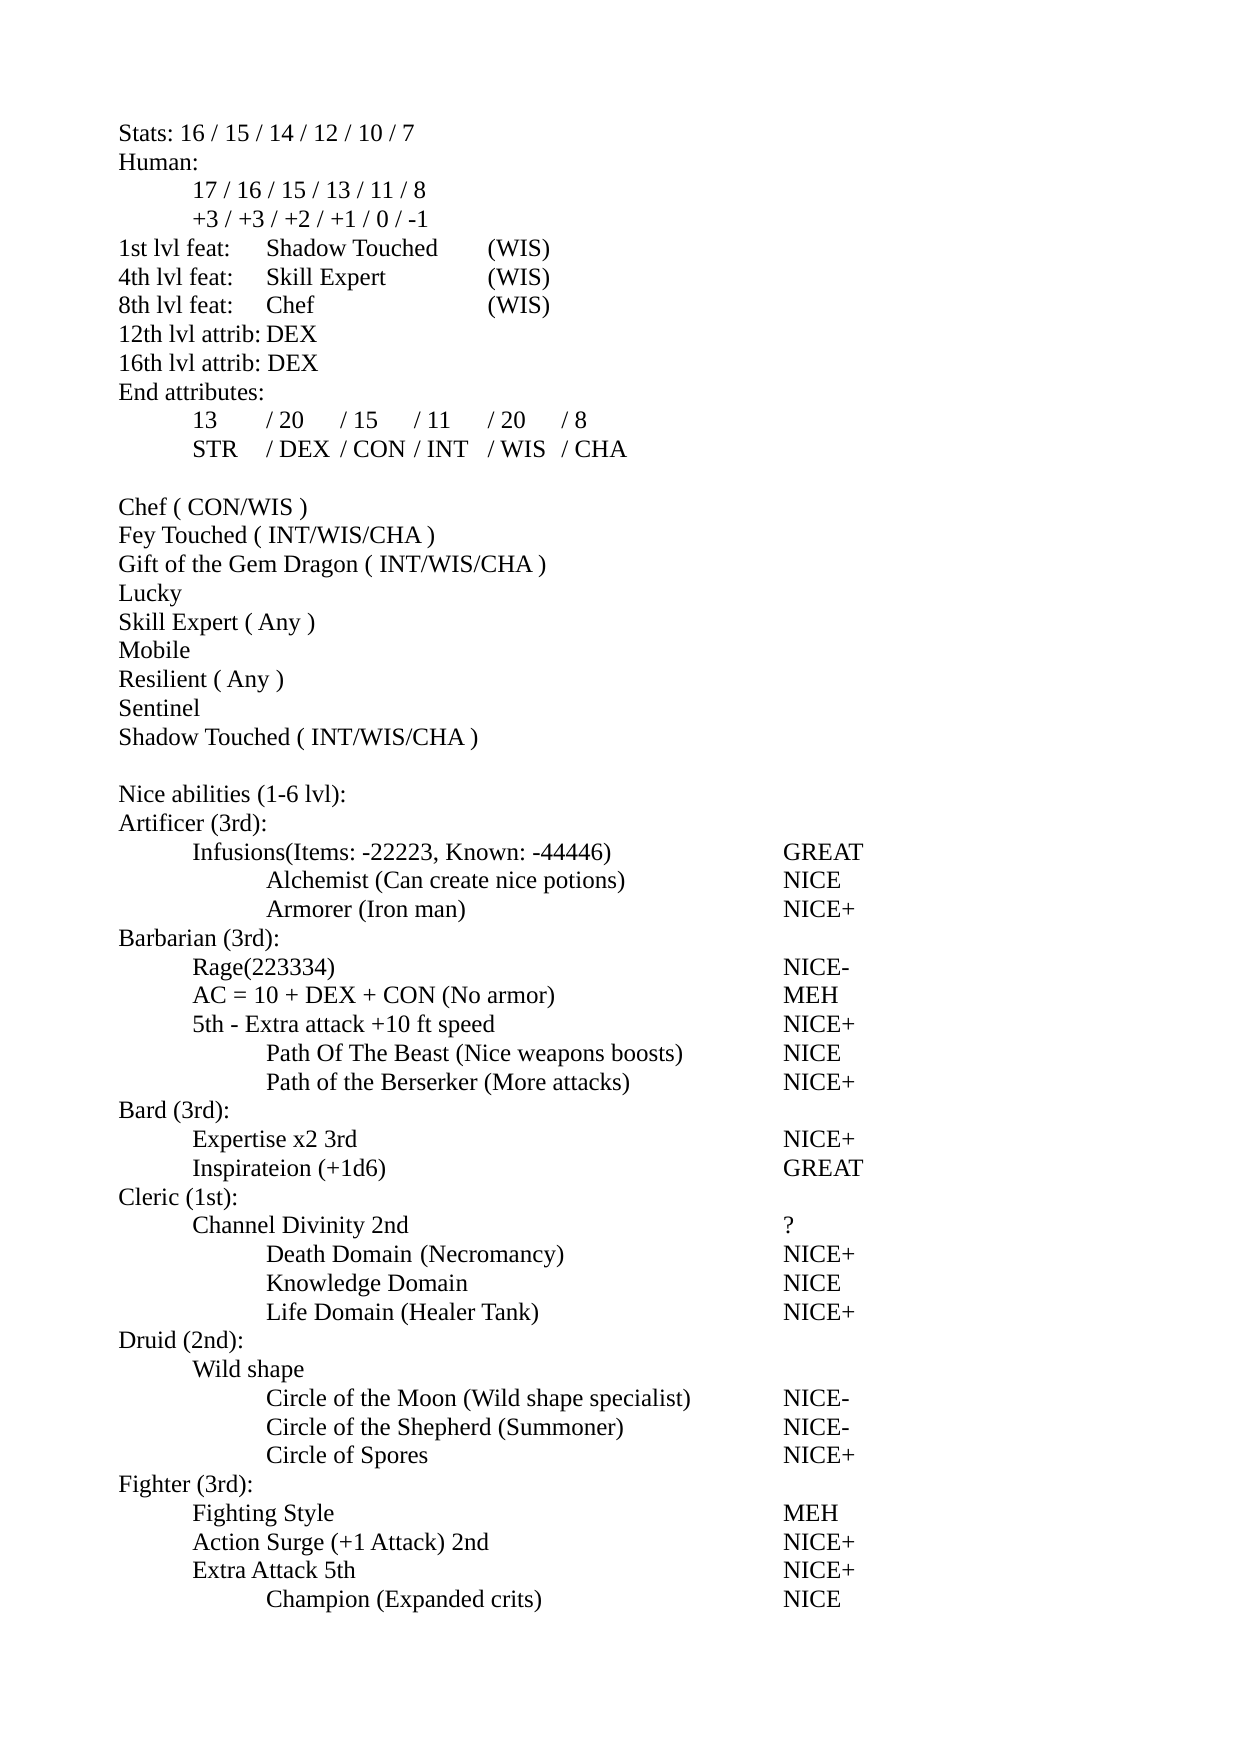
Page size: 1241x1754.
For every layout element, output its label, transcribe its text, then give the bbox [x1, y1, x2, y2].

text 1st lvl feat: Shadow Touched (WIS) [118, 233, 1122, 262]
text Barbarian (3rd): [118, 923, 1122, 952]
text Lucky [118, 578, 1122, 607]
text STR / DEX / CON / INT / WIS / CHA [118, 434, 1122, 463]
text Path of the Berserker (More attacks) NICE+ [118, 1067, 1122, 1096]
text Infusions(Items: -22223, Known: -44446) GREAT [118, 837, 1122, 866]
text Path Of The Beast (Nice weapons boosts) NICE [118, 1038, 1122, 1067]
text 12th lvl attrib: DEX [118, 319, 1122, 348]
text Circle of Spores NICE+ [118, 1441, 1122, 1469]
text 8th lvl feat: Chef (WIS) [118, 291, 1122, 319]
text 17 / 16 / 15 / 13 / 11 / 8 [118, 176, 1122, 204]
text Inspirateion (+1d6) GREAT [118, 1153, 1122, 1182]
text 13 / 20 / 15 / 11 / 20 / 8 [118, 406, 1122, 434]
text Champion (Expanded crits) NICE [118, 1584, 1122, 1613]
text Shadow Touched ( INT/WIS/CHA ) [118, 722, 1122, 751]
text Circle of the Shepherd (Summoner) NICE- [118, 1412, 1122, 1441]
text Cleric (1st): [118, 1182, 1122, 1211]
text Fighter (3rd): [118, 1469, 1122, 1498]
text Stats: 16 / 15 / 14 / 12 / 10 / 7 [118, 118, 1122, 147]
text Knowledge Domain NICE [118, 1268, 1122, 1297]
text Fey Touched ( INT/WIS/CHA ) [118, 521, 1122, 549]
text Death Domain (Necromancy) NICE+ [118, 1239, 1122, 1268]
text Channel Divinity 2nd ? [118, 1211, 1122, 1239]
text Circle of the Moon (Wild shape specialist) NICE- [118, 1383, 1122, 1412]
text Life Domain (Healer Tank) NICE+ [118, 1297, 1122, 1326]
text Wild shape [118, 1354, 1122, 1383]
text Druid (2nd): [118, 1326, 1122, 1354]
text Nice abilities (1-6 lvl): [118, 779, 1122, 808]
text Human: [118, 147, 1122, 176]
text Gift of the Gem Dragon ( INT/WIS/CHA ) [118, 549, 1122, 578]
text Fighting Style MEH [118, 1498, 1122, 1527]
text +3 / +3 / +2 / +1 / 0 / -1 [118, 204, 1122, 233]
text Expertise x2 3rd NICE+ [118, 1124, 1122, 1153]
text 5th - Extra attack +10 ft speed NICE+ [118, 1009, 1122, 1038]
text Rage(223334) NICE- [118, 952, 1122, 981]
text Action Surge (+1 Attack) 2nd NICE+ [118, 1527, 1122, 1556]
text Armorer (Iron man) NICE+ [118, 894, 1122, 923]
text Alchemist (Can create nice potions) NICE [118, 866, 1122, 894]
text Resilient ( Any ) [118, 664, 1122, 693]
text 16th lvl attrib: DEX [118, 348, 1122, 377]
text AC = 10 + DEX + CON (No armor) MEH [118, 981, 1122, 1009]
text Bard (3rd): [118, 1096, 1122, 1124]
text End attributes: [118, 377, 1122, 406]
text Mobile [118, 636, 1122, 664]
text Sentinel [118, 693, 1122, 722]
text Extra Attack 5th NICE+ [118, 1556, 1122, 1584]
text Skill Expert ( Any ) [118, 607, 1122, 636]
text Artificer (3rd): [118, 808, 1122, 837]
text 4th lvl feat: Skill Expert (WIS) [118, 262, 1122, 291]
text Chef ( CON/WIS ) [118, 492, 1122, 521]
